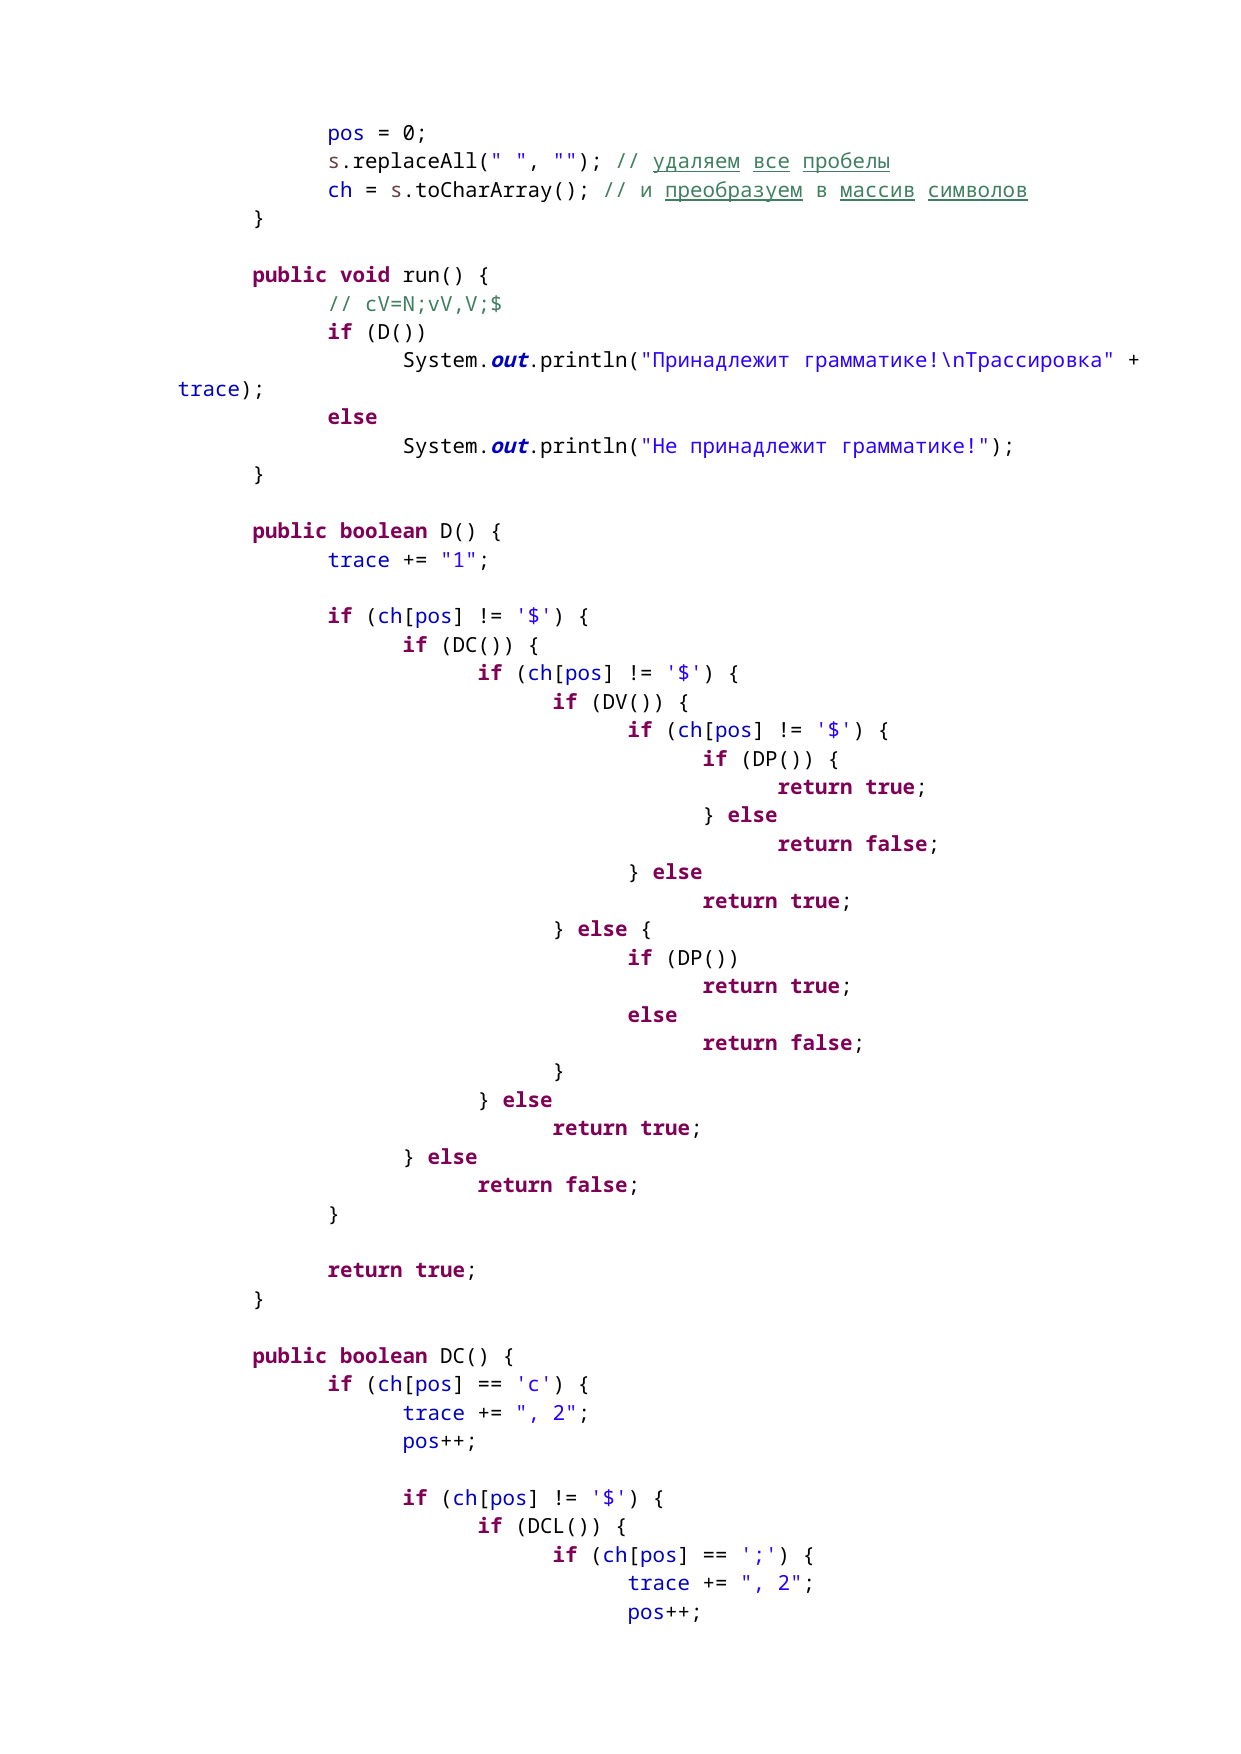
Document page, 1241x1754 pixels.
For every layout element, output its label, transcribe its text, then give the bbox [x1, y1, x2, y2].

text if (D()) [177, 317, 1152, 346]
text } [177, 1199, 1152, 1227]
text } else { [177, 914, 1152, 943]
text trace += "1"; [177, 545, 1152, 573]
text public boolean D() { [177, 516, 1152, 545]
text } [177, 1284, 1152, 1312]
text return false; [177, 1170, 1152, 1199]
text if (ch[pos] != '$') { [177, 715, 1152, 744]
text return true; [177, 886, 1152, 914]
text return true; [177, 971, 1152, 1000]
text } else [177, 1085, 1152, 1113]
text if (DP()) { [177, 744, 1152, 772]
text } else [177, 801, 1152, 829]
text s.replaceAll(" ", ""); // удаляем все пробелы [177, 147, 1152, 175]
text if (DC()) { [177, 630, 1152, 658]
text pos++; [177, 1426, 1152, 1455]
text return false; [177, 1028, 1152, 1057]
text return false; [177, 829, 1152, 857]
text if (ch[pos] != '$') { [177, 658, 1152, 687]
text pos = 0; [177, 118, 1152, 147]
text return true; [177, 772, 1152, 801]
text if (ch[pos] != '$') { [177, 602, 1152, 630]
text if (DCL()) { [177, 1512, 1152, 1540]
text trace += ", 2"; [177, 1568, 1152, 1597]
text } [177, 459, 1152, 488]
text System.out.println("Не принадлежит грамматике!"); [177, 431, 1152, 459]
text return true; [177, 1113, 1152, 1142]
text } [177, 203, 1152, 232]
text else [177, 402, 1152, 431]
text if (ch[pos] == 'c') { [177, 1369, 1152, 1398]
text if (DP()) [177, 943, 1152, 971]
text if (ch[pos] != '$') { [177, 1483, 1152, 1512]
text } else [177, 1142, 1152, 1170]
text if (DV()) { [177, 687, 1152, 715]
text public void run() { [177, 260, 1152, 289]
text else [177, 1000, 1152, 1028]
text ch = s.toCharArray(); // и преобразуем в массив символов [177, 175, 1152, 203]
text } [177, 1057, 1152, 1085]
text System.out.println("Принадлежит грамматике!\nТрассировка" + trace); [177, 346, 1152, 402]
text public boolean DC() { [177, 1341, 1152, 1369]
text pos++; [177, 1597, 1152, 1625]
text if (ch[pos] == ';') { [177, 1540, 1152, 1568]
text trace += ", 2"; [177, 1398, 1152, 1426]
text return true; [177, 1256, 1152, 1284]
text } else [177, 857, 1152, 886]
text // cV=N;vV,V;$ [177, 289, 1152, 317]
